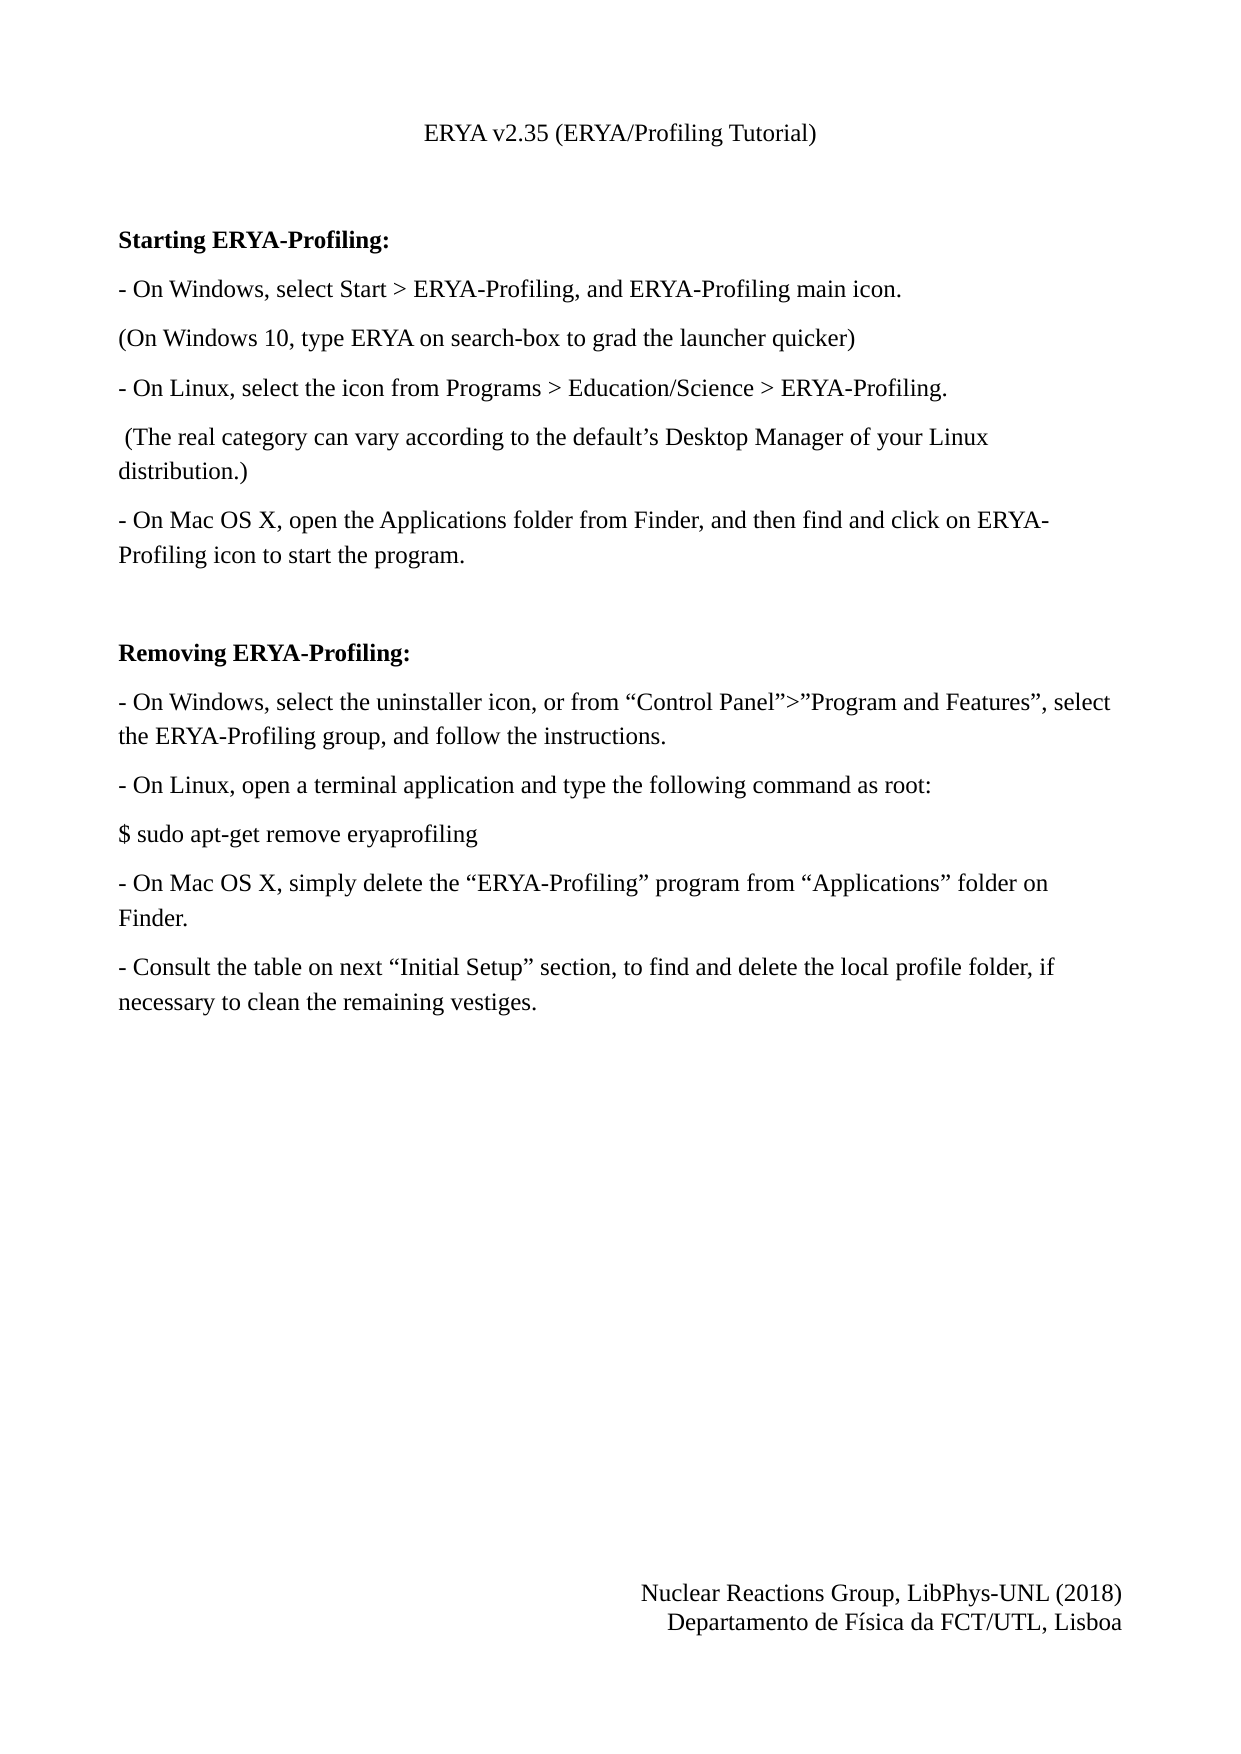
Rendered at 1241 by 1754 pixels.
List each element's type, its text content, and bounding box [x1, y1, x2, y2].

text - On Mac OS X, open the Applications folder from Finder, and then find and click on ERYA-Profiling icon to start the program. [118, 505, 1122, 568]
text - On Linux, select the icon from Programs > Education/Science > ERYA-Profiling. [118, 373, 1122, 401]
text - On Windows, select Start > ERYA-Profiling, and ERYA-Profiling main icon. [118, 274, 1122, 303]
text - On Linux, open a terminal application and type the following command as root: [118, 770, 1122, 799]
text Removing ERYA-Profiling: [118, 638, 1122, 667]
text - On Mac OS X, simply delete the “ERYA-Profiling” program from “Applications” folder on Finder. [118, 868, 1122, 932]
text $ sudo apt-get remove eryaprofiling [118, 819, 1122, 848]
text (On Windows 10, type ERYA on search-box to grad the launcher quicker) [118, 323, 1122, 352]
text - Consult the table on next “Initial Setup” section, to find and delete the local profile folder, if necessary to clean the remaining vestiges. [118, 952, 1122, 1015]
text - On Windows, select the uninstaller icon, or from “Control Panel”>”Program and Features”, select the ERYA-Profiling group, and follow the instructions. [118, 687, 1122, 750]
text Starting ERYA-Profiling: [118, 225, 1122, 254]
text (The real category can vary according to the default’s Desktop Manager of your Linux distribution.) [118, 422, 1122, 485]
